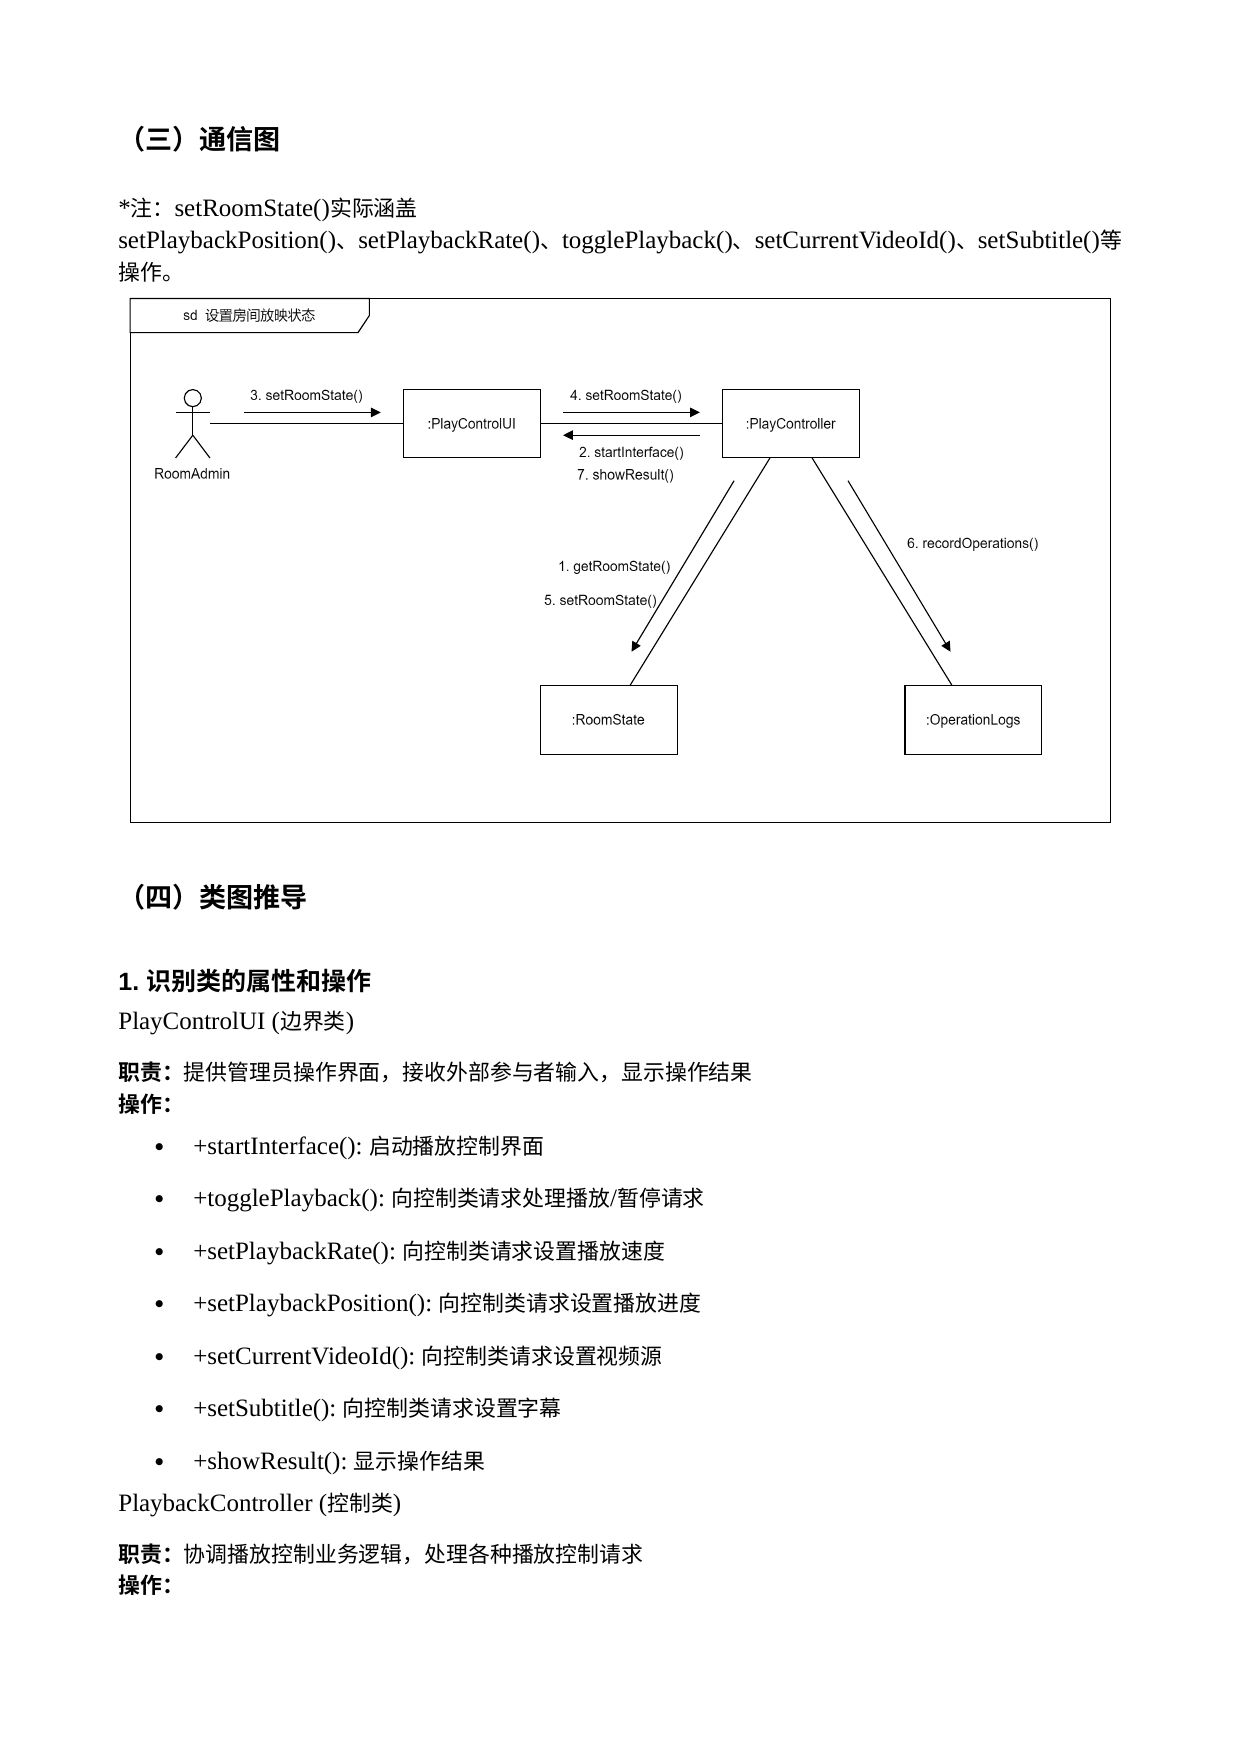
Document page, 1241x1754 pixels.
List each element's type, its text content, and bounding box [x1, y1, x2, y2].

text PlaybackController (控制类) [118, 1486, 1122, 1518]
subtitle （四）类图推导 [118, 876, 1122, 915]
list +setSubtitle(): 向控制类请求设置字幕 [156, 1391, 1122, 1423]
list +setPlaybackPosition(): 向控制类请求设置播放进度 [156, 1286, 1122, 1318]
text PlayControlUI (边界类) [118, 1004, 1122, 1036]
text 操作： [118, 1568, 1122, 1600]
text 职责：提供管理员操作界面，接收外部参与者输入，显示操作结果 [118, 1055, 1122, 1087]
text 操作： [118, 1087, 1122, 1118]
list +startInterface(): 启动播放控制界面 [156, 1129, 1122, 1161]
list +showResult(): 显示操作结果 [156, 1444, 1122, 1476]
text *注：setRoomState()实际涵盖setPlaybackPosition()、setPlaybackRate()、togglePlayback()、setCurrentVideoId()、setSubtitle()等操作。 [118, 191, 1122, 286]
subtitle （三）通信图 [118, 118, 1122, 157]
subtitle 1. 识别类的属性和操作 [118, 962, 1122, 998]
list +togglePlayback(): 向控制类请求处理播放/暂停请求 [156, 1181, 1122, 1213]
text 职责：协调播放控制业务逻辑，处理各种播放控制请求 [118, 1537, 1122, 1568]
list +setPlaybackRate(): 向控制类请求设置播放速度 [156, 1234, 1122, 1266]
list +setCurrentVideoId(): 向控制类请求设置视频源 [156, 1339, 1122, 1371]
